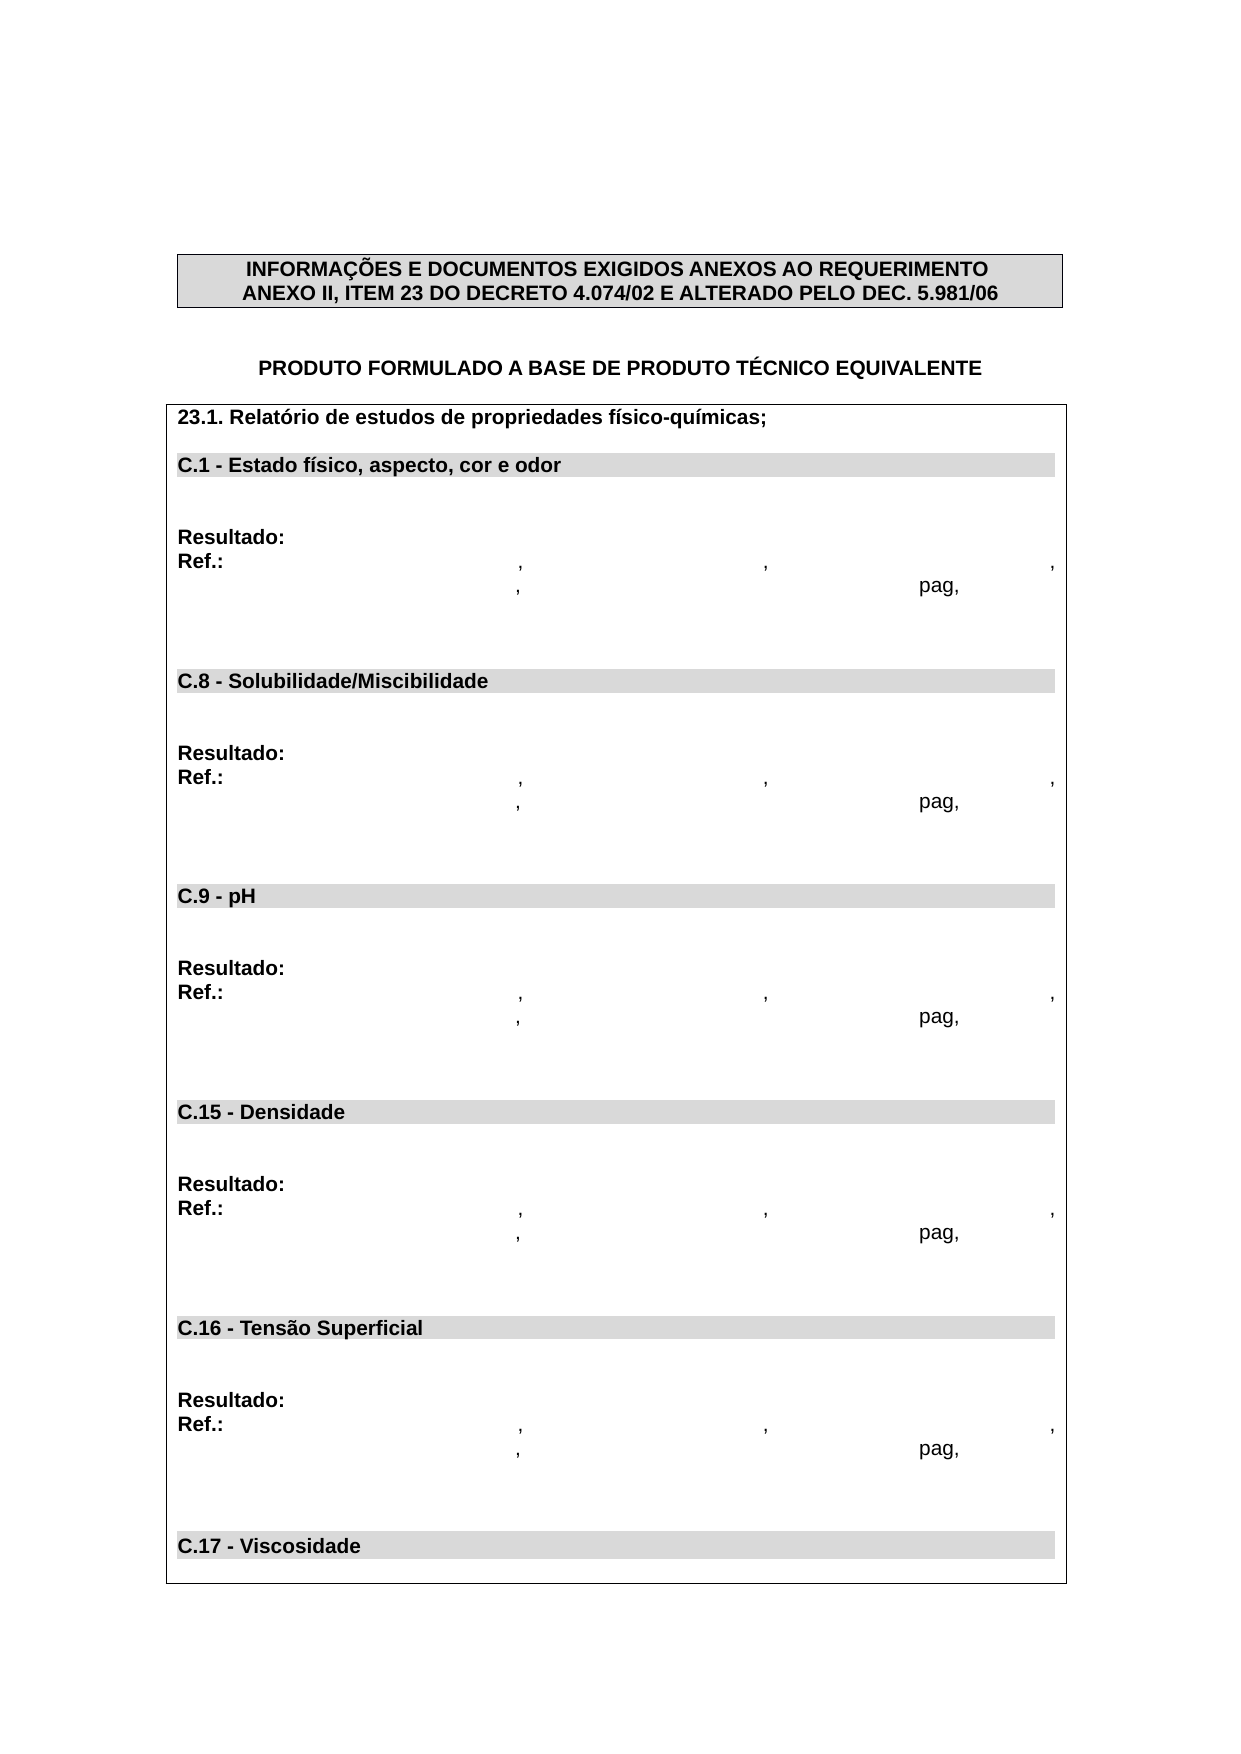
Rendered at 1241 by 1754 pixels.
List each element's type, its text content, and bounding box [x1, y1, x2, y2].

text ANEXO II, ITEM 23 DO DECRETO 4.074/02 E ALTERADO PELO DEC. 5.981/06 [178, 278, 1062, 307]
text INFORMAÇÕES E DOCUMENTOS EXIGIDOS ANEXOS AO REQUERIMENTO [178, 255, 1062, 278]
table_header 23.1. Relatório de estudos de propriedades físico-químicas; C.1 - Estado físico, aspecto, cor e odor <for each="study in studies(o, 'Estado Físico, aspecto, cor e odor')"> Resultado: <insert_html(study.result_pt)> Ref.: <study.reference>, <study.name>,<study.laboratory_id.name>, <study.director_author_id.name>, <study.number_of_pages> pag, <if test="study.end_date"><formatLang(study.end_date,date=True)></if> </for> C.8 - Solubilidade/Miscibilidade <for each="study in studies(o, 'Solubilidade/Miscibilidade')"> Resultado: <insert_html(study.result_pt)> Ref.: <study.reference>, <study.name>,<study.laboratory_id.name>, <study.director_author_id.name>, <study.number_of_pages> pag, <if test="study.end_date"><formatLang(study.end_date,date=True)></if> </for> C.9 - pH <for each="study in studies(o, 'pH')"> Resultado: <insert_html(study.result_pt)> Ref.: <study.reference>, <study.name>,<study.laboratory_id.name>, <study.director_author_id.name>, <study.number_of_pages> pag, <if test="study.end_date"><formatLang(study.end_date,date=True)></if> </for> C.15 - Densidade <for each="study in studies(o, 'Densidade')"> Resultado: <insert_html(study.result_pt)> Ref.: <study.reference>, <study.name>,<study.laboratory_id.name>, <study.director_author_id.name>, <study.number_of_pages> pag, <if test="study.end_date"><formatLang(study.end_date,date=True)></if> </for> C.16 - Tensão Superficial <for each="study in studies(o, 'Tensão superficial de soluções')"> Resultado: <insert_html(study.result_pt)> Ref.: <study.reference>, <study.name>,<study.laboratory_id.name>, <study.director_author_id.name>, <study.number_of_pages> pag, <if test="study.end_date"><formatLang(study.end_date,date=True)></if> </for> C.17 - Viscosidade <for each="study in studies(o, 'Viscosidade')"> Resultado: <insert_html(study.result_pt)> Ref.: <study.reference>, <study.name>,<study.laboratory_id.name>, <study.director_author_id.name>, <study.number_of_pages> pag, <if test="study.end_date"><formatLang(study.end_date,date=True)></if> </for> C.19 - Corrosividade <for each="study in studies(o, 'Corrosividade')"> Resultado: <insert_html(study.result_pt)> Ref.: <study.reference>, <study.name>,<study.laboratory_id.name>, <study.director_author_id.name>, <study.number_of_pages> pag, <if test="study.end_date"><formatLang(study.end_date,date=True)></if> </for> C.20 - Estabilidade Térmica e ao Ar <for each="study in studies(o, 'Estabilidade Térmica e ao Ar')"> Resultado: <insert_html(study.result_pt)> Ref.: <study.reference>, <study.name>,<study.laboratory_id.name>, <study.director_author_id.name>, <study.number_of_pages> pag, <if test="study.end_date"><formatLang(study.end_date,date=True)></if> </for> C.21 - Ponto de Fulgor <for each="study in studies(o, 'Ponto de Fulgor')"> Resultado: <insert_html(study.result_pt)> Ref.: <study.reference>, <study.name>,<study.laboratory_id.name>, <study.director_author_id.name>, <study.number_of_pages> pag, <if test="study.end_date"><formatLang(study.end_date,date=True)></if> </for> [167, 405, 1066, 1583]
text PRODUTO FORMULADO A BASE DE PRODUTO TÉCNICO EQUIVALENTE [177, 356, 1063, 380]
